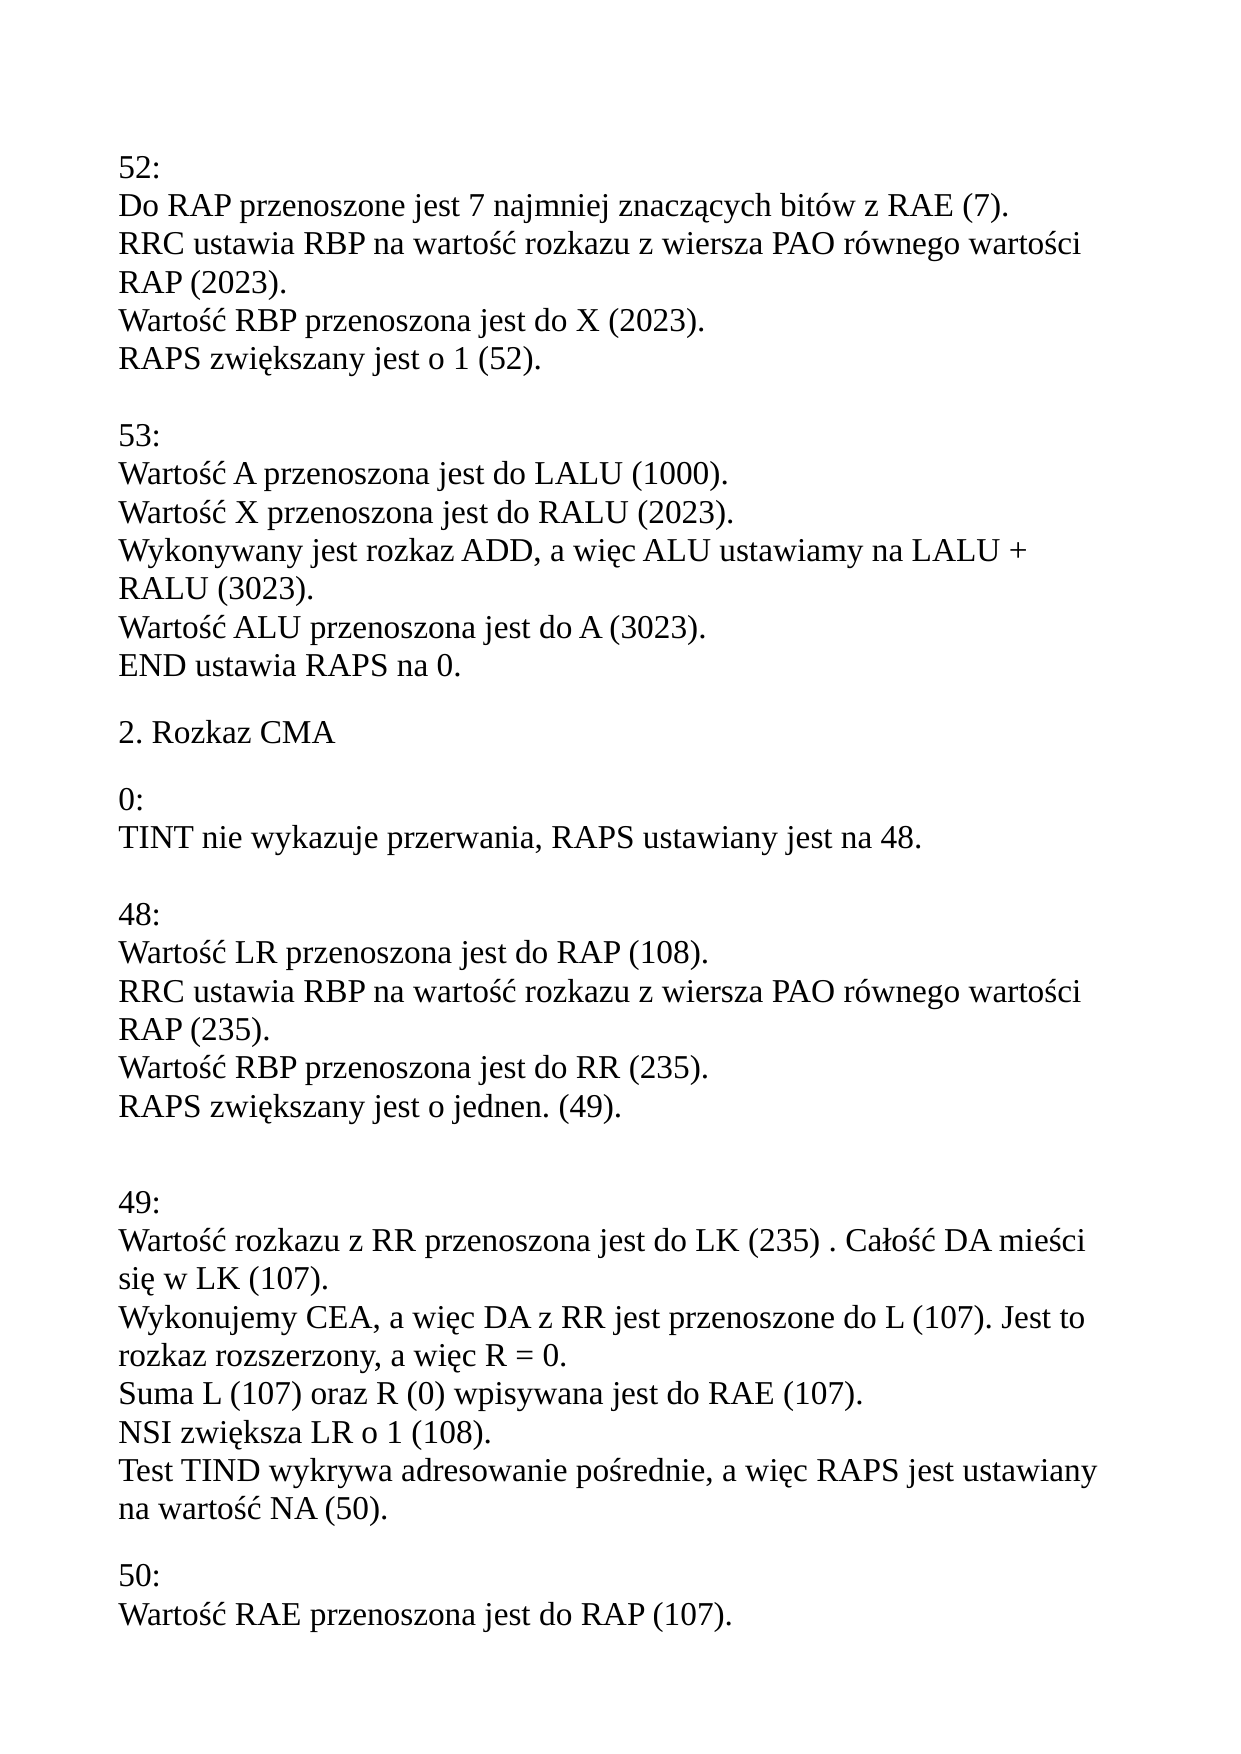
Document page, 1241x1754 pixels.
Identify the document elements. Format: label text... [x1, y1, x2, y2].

text Wartość ALU przenoszona jest do A (3023). [118, 607, 1122, 645]
text 53: [118, 415, 1122, 453]
text Suma L (107) oraz R (0) wpisywana jest do RAE (107). [118, 1373, 1122, 1412]
text RRC ustawia RBP na wartość rozkazu z wiersza PAO równego wartości RAP (2023). [118, 223, 1122, 300]
text Test TIND wykrywa adresowanie pośrednie, a więc RAPS jest ustawiany na wartość NA (50). [118, 1450, 1122, 1527]
text Wartość A przenoszona jest do LALU (1000). [118, 453, 1122, 492]
text 0: [118, 779, 1122, 818]
text Wartość LR przenoszona jest do RAP (108). [118, 933, 1122, 971]
text NSI zwiększa LR o 1 (108). [118, 1412, 1122, 1450]
text RAPS zwiększany jest o 1 (52). [118, 338, 1122, 377]
text Wartość RBP przenoszona jest do RR (235). [118, 1048, 1122, 1086]
text Wartość RAE przenoszona jest do RAP (107). [118, 1594, 1122, 1632]
text TINT nie wykazuje przerwania, RAPS ustawiany jest na 48. [118, 818, 1122, 856]
text 48: [118, 894, 1122, 933]
text Wartość X przenoszona jest do RALU (2023). [118, 492, 1122, 530]
text Wykonywany jest rozkaz ADD, a więc ALU ustawiamy na LALU + RALU (3023). [118, 530, 1122, 607]
text 2. Rozkaz CMA [118, 712, 1122, 751]
text Do RAP przenoszone jest 7 najmniej znaczących bitów z RAE (7). [118, 185, 1122, 223]
text 49: [118, 1182, 1122, 1220]
text Wartość RBP przenoszona jest do X (2023). [118, 300, 1122, 338]
text Wartość rozkazu z RR przenoszona jest do LK (235) . Całość DA mieści się w LK (107). [118, 1220, 1122, 1297]
text Wykonujemy CEA, a więc DA z RR jest przenoszone do L (107). Jest to rozkaz rozszerzony, a więc R = 0. [118, 1297, 1122, 1373]
text 50: [118, 1556, 1122, 1594]
text 52: [118, 147, 1122, 185]
text END ustawia RAPS na 0. [118, 645, 1122, 683]
text RAPS zwiększany jest o jednen. (49). [118, 1086, 1122, 1124]
text RRC ustawia RBP na wartość rozkazu z wiersza PAO równego wartości RAP (235). [118, 971, 1122, 1048]
